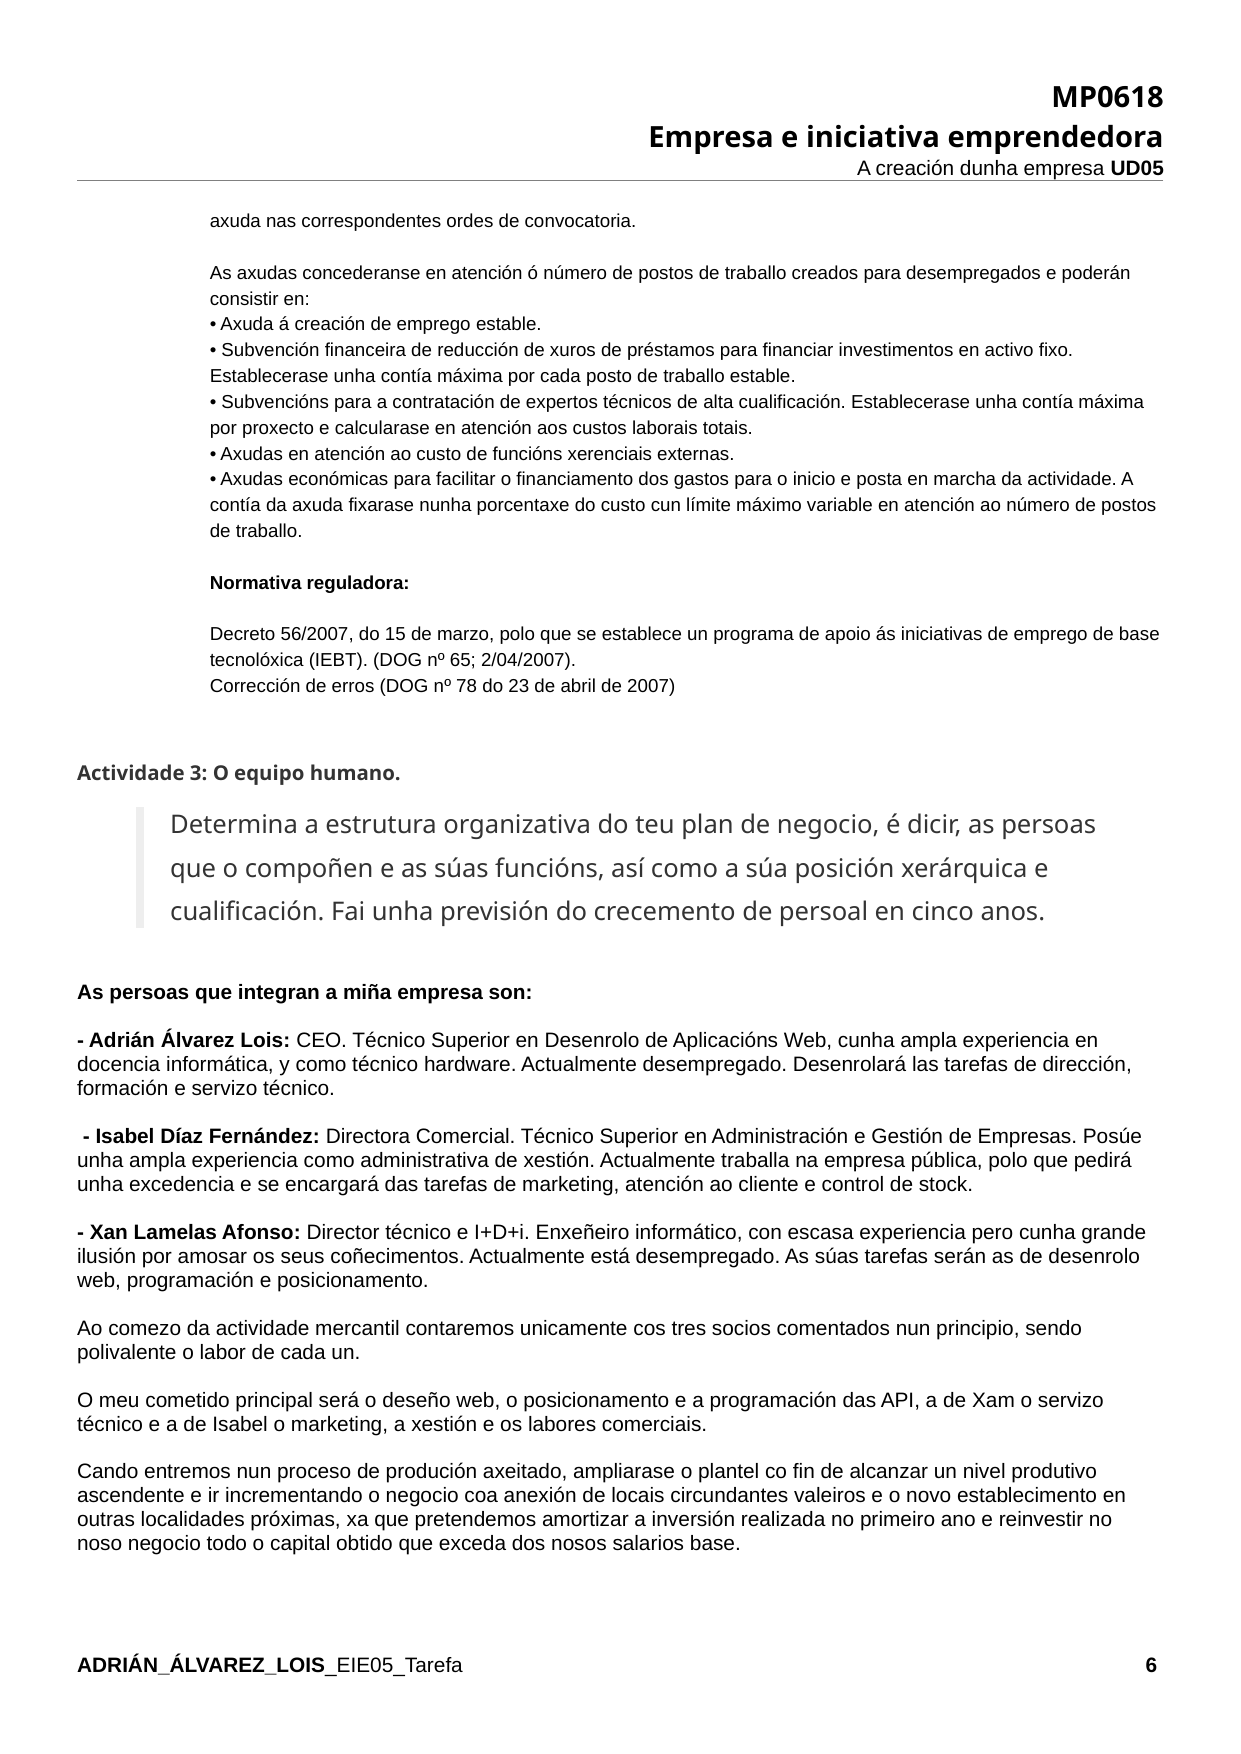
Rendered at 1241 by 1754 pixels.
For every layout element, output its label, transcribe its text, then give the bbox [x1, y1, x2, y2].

text Determina a estrutura organizativa do teu plan de negocio, é dicir, as persoas que o compoñen e as súas funcións, así como a súa posición xerárquica e cualificación. Fai unha previsión do crecemento de persoal en cinco anos. [144, 807, 1104, 928]
text O meu cometido principal será o deseño web, o posicionamento e a programación das API, a de Xam o servizo [77, 1387, 1163, 1411]
text - Isabel Díaz Fernández: Directora Comercial. Técnico Superior en Administración e Gestión de Empresas. Posúe unha ampla experiencia como administrativa de xestión. Actualmente traballa na empresa pública, polo que pedirá unha excedencia e se encargará das tarefas de marketing, atención ao cliente e control de stock. [77, 1124, 1163, 1196]
text Actividade 3: O equipo humano. [77, 759, 1163, 786]
text Cando entremos nun proceso de produción axeitado, ampliarase o plantel co fin de alcanzar un nivel produtivo ascendente e ir incrementando o negocio coa anexión de locais circundantes valeiros e o novo establecimento en outras localidades próximas, xa que pretendemos amortizar a inversión realizada no primeiro ano e reinvestir no noso negocio todo o capital obtido que exceda dos nosos salarios base. [77, 1459, 1163, 1555]
text As persoas que integran a miña empresa son: [77, 980, 1163, 1004]
text - Xan Lamelas Afonso: Director técnico e I+D+i. Enxeñeiro informático, con escasa experiencia pero cunha grande ilusión por amosar os seus coñecimentos. Actualmente está desempregado. As súas tarefas serán as de desenrolo web, programación e posicionamento. [77, 1220, 1163, 1292]
list axuda nas correspondentes ordes de convocatoria. As axudas concederanse en atención ó número de postos de traballo creados para desempregados e poderán consistir en: • Axuda á creación de emprego estable. • Subvención financeira de reducción de xuros de préstamos para financiar investimentos en activo fixo. Establecerase unha contía máxima por cada posto de traballo estable. • Subvencións para a contratación de expertos técnicos de alta cualificación. Establecerase unha contía máxima por proxecto e calcularase en atención aos custos laborais totais. • Axudas en atención ao custo de funcións xerenciais externas. • Axudas económicas para facilitar o financiamento dos gastos para o inicio e posta en marcha da actividade. A contía da axuda fixarase nunha porcentaxe do custo cun límite máximo variable en atención ao número de postos de traballo. Normativa reguladora: Decreto 56/2007, do 15 de marzo, polo que se establece un programa de apoio ás iniciativas de emprego de base tecnolóxica (IEBT). (DOG nº 65; 2/04/2007). Corrección de erros (DOG nº 78 do 23 de abril de 2007) [180, 210, 1163, 696]
text técnico e a de Isabel o marketing, a xestión e os labores comerciais. [77, 1411, 1163, 1435]
text - Adrián Álvarez Lois: CEO. Técnico Superior en Desenrolo de Aplicacións Web, cunha ampla experiencia en docencia informática, y como técnico hardware. Actualmente desempregado. Desenrolará las tarefas de dirección, formación e servizo técnico. [77, 1028, 1163, 1100]
text Ao comezo da actividade mercantil contaremos unicamente cos tres socios comentados nun principio, sendo polivalente o labor de cada un. [77, 1316, 1163, 1363]
